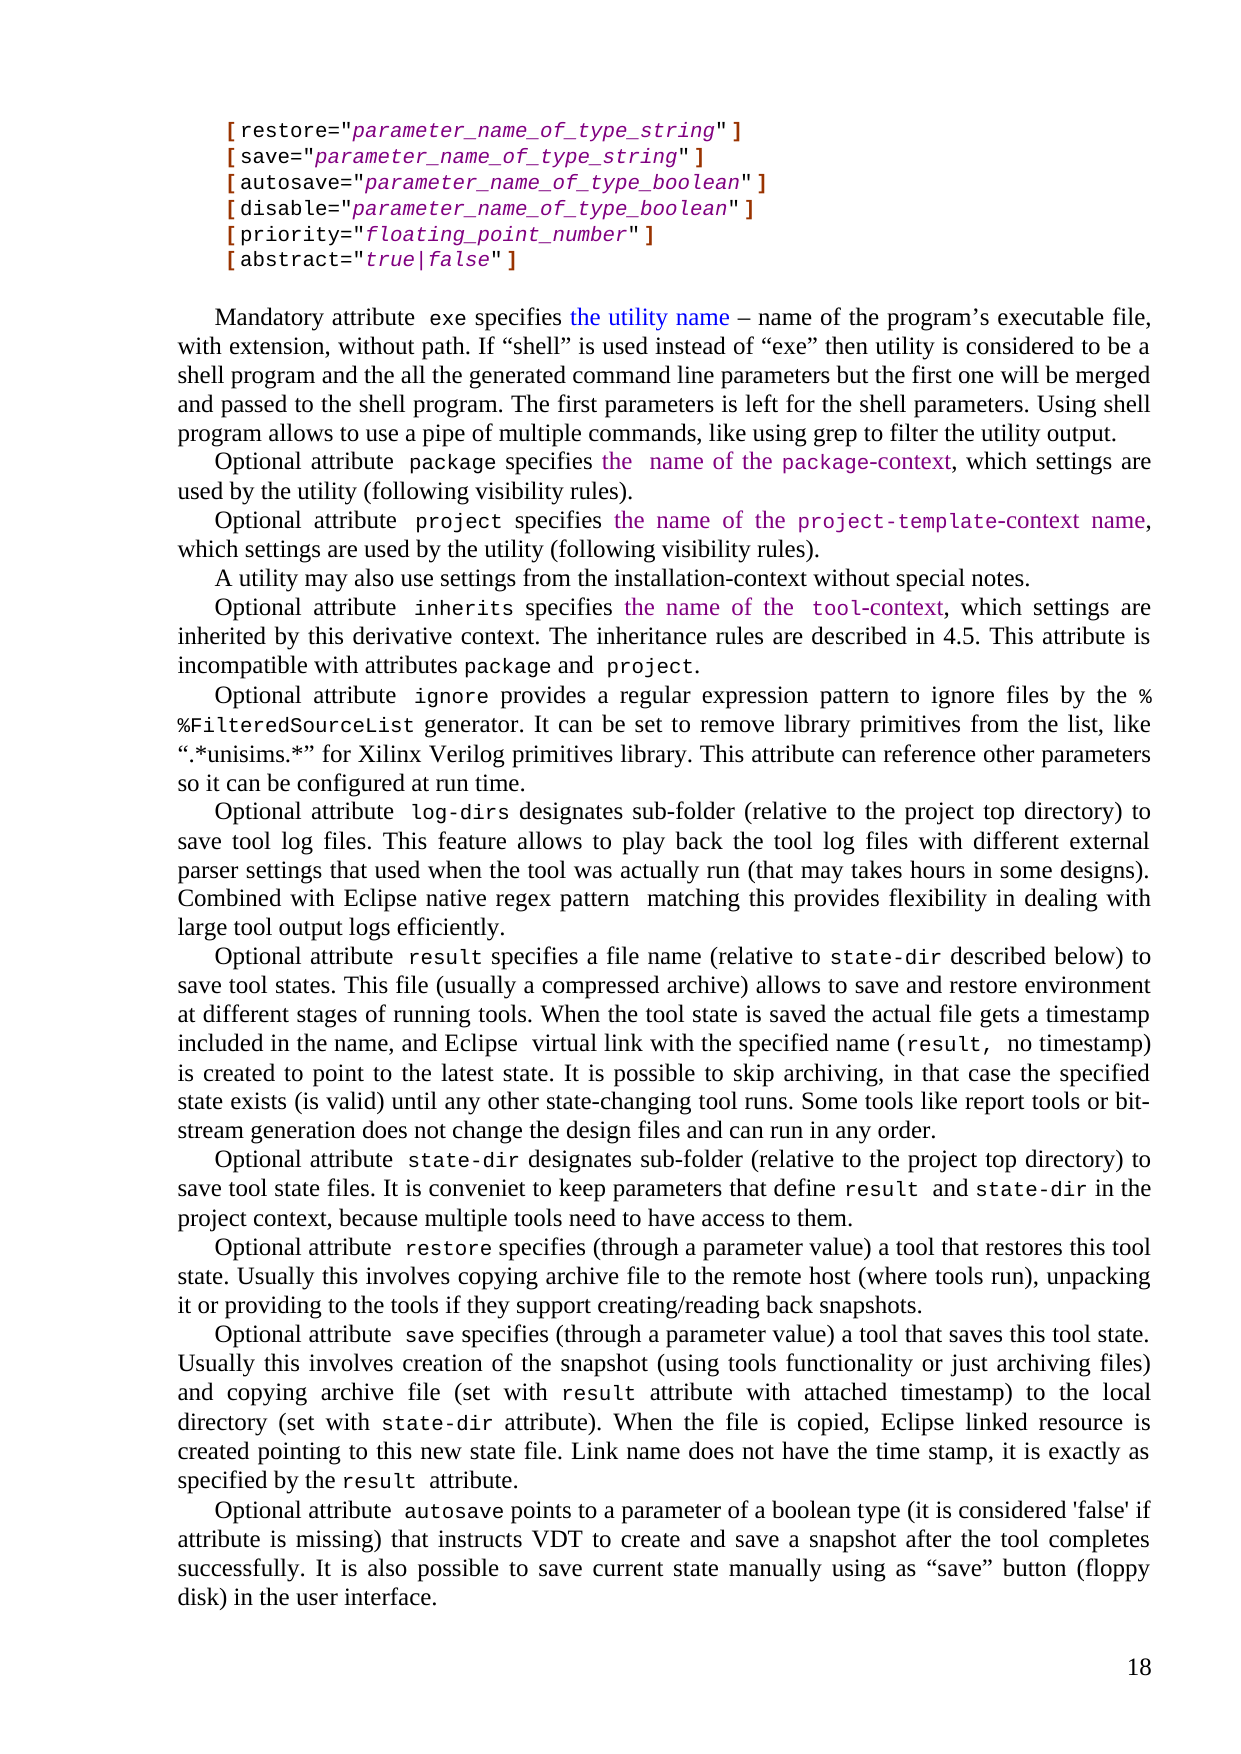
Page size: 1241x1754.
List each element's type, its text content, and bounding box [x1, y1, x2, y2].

text [ disable="parameter_name_of_type_boolean" ] [177, 196, 1152, 221]
text [ restore="parameter_name_of_type_string" ] [177, 118, 1152, 144]
text Optional attribute result specifies a file name (relative to state-dir described below) to save tool states. This file (usually a compressed archive) allows to save and restore environment at different stages of running tools. When the tool state is saved the actual file gets a timestamp included in the name, and Eclipse virtual link with the specified name (result, no timestamp) is created to point to the latest state. It is possible to skip archiving, in that case the specified state exists (is valid) until any other state-changing tool runs. Some tools like report tools or bit-stream generation does not change the design files and can run in any order. [177, 941, 1152, 1144]
text Optional attribute save specifies (through a parameter value) a tool that saves this tool state. Usually this involves creation of the snapshot (using tools functionality or just archiving files) and copying archive file (set with result attribute with attached timestamp) to the local directory (set with state-dir attribute). When the file is copied, Eclipse linked resource is created pointing to this new state file. Link name does not have the time stamp, it is exactly as specified by the result attribute. [177, 1319, 1152, 1495]
text [ save="parameter_name_of_type_string" ] [177, 144, 1152, 170]
text Optional attribute state-dir designates sub-folder (relative to the project top directory) to save tool state files. It is conveniet to keep parameters that define result and state-dir in the project context, because multiple tools need to have access to them. [177, 1144, 1152, 1232]
text A utility may also use settings from the installation-context without special notes. [177, 563, 1152, 592]
text Optional attribute inherits specifies the name of the tool-context, which settings are inherited by this derivative context. The inheritance rules are described in 4.5. This attribute is incompatible with attributes package and project. [177, 592, 1152, 680]
text Mandatory attribute exe specifies the utility name – name of the program’s executable file, with extension, without path. If “shell” is used instead of “exe” then utility is considered to be a shell program and the all the generated command line parameters but the first one will be merged and passed to the shell program. The first parameters is left for the shell parameters. Using shell program allows to use a pipe of multiple commands, like using grep to filter the utility output. [177, 302, 1152, 446]
text Optional attribute ignore provides a regular expression pattern to ignore files by the %%FilteredSourceList generator. It can be set to remove library primitives from the list, like “.*unisims.*” for Xilinx Verilog primitives library. This attribute can reference other parameters so it can be configured at run time. [177, 680, 1152, 796]
text [ priority="floating_point_number" ] [177, 221, 1152, 247]
text Optional attribute autosave points to a parameter of a boolean type (it is considered 'false' if attribute is missing) that instructs VDT to create and save a snapshot after the tool completes successfully. It is also possible to save current state manually using as “save” button (floppy disk) in the user interface. [177, 1495, 1152, 1611]
text Optional attribute restore specifies (through a parameter value) a tool that restores this tool state. Usually this involves copying archive file to the remote host (where tools run), unpacking it or providing to the tools if they support creating/reading back snapshots. [177, 1232, 1152, 1319]
text Optional attribute log-dirs designates sub-folder (relative to the project top directory) to save tool log files. This feature allows to play back the tool log files with different external parser settings that used when the tool was actually run (that may takes hours in some designs). Combined with Eclipse native regex pattern matching this provides flexibility in dealing with large tool output logs efficiently. [177, 796, 1152, 941]
text Optional attribute project specifies the name of the project-template-context name, which settings are used by the utility (following visibility rules). [177, 505, 1152, 563]
text Optional attribute package specifies the name of the package-context, which settings are used by the utility (following visibility rules). [177, 446, 1152, 505]
text [ abstract="true|false" ] [177, 247, 1152, 273]
text [ autosave="parameter_name_of_type_boolean" ] [177, 170, 1152, 196]
